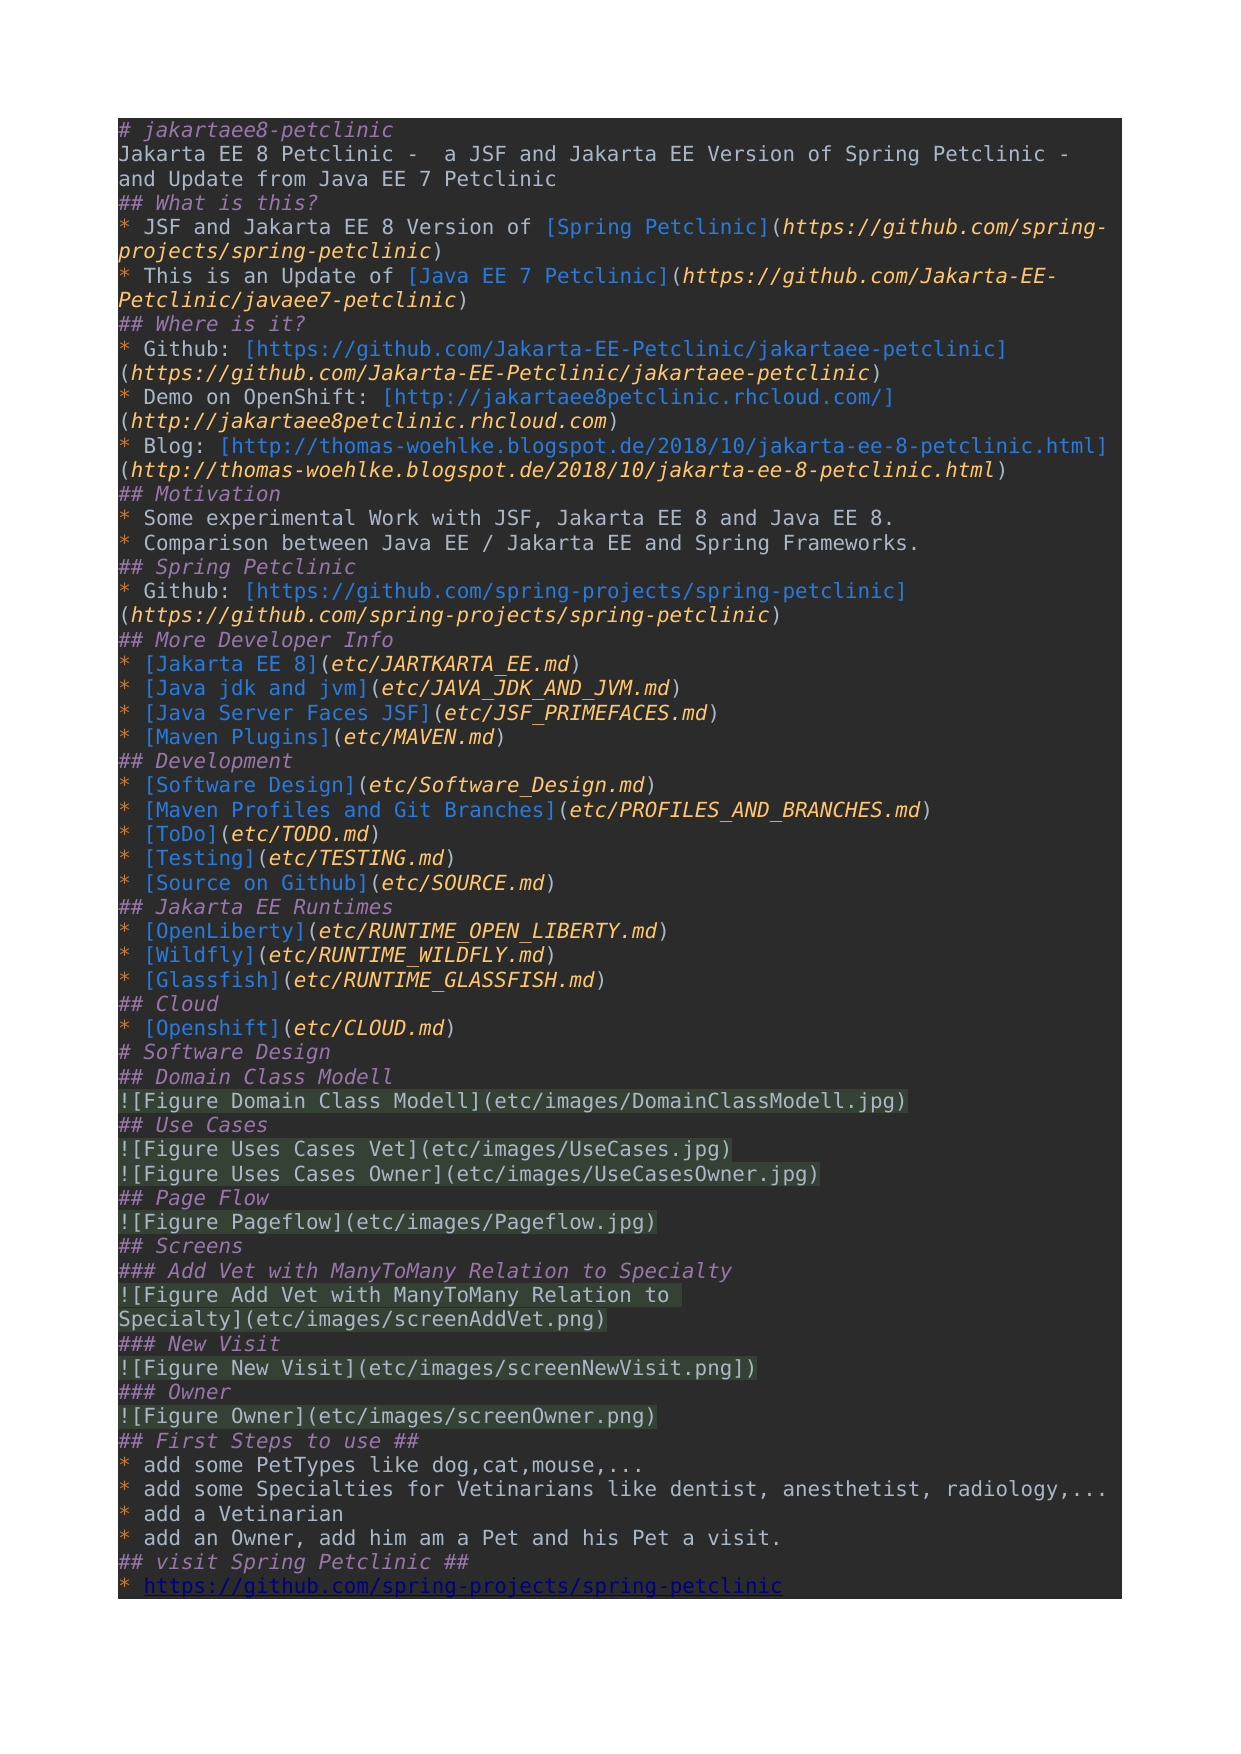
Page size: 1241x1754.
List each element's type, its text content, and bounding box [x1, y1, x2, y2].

text ![Figure Pageflow](etc/images/Pageflow.jpg) [118, 1210, 1122, 1234]
text * [ToDo](etc/TODO.md) [118, 822, 1122, 846]
text * JSF and Jakarta EE 8 Version of [Spring Petclinic](https://github.com/spring-projects/spring-petclinic) [118, 215, 1122, 264]
text * Demo on OpenShift: [http://jakartaee8petclinic.rhcloud.com/](http://jakartaee8petclinic.rhcloud.com) [118, 385, 1122, 434]
text ## Cloud [118, 992, 1122, 1016]
text ## Use Cases [118, 1113, 1122, 1137]
text ![Figure Add Vet with ManyToMany Relation to Specialty](etc/images/screenAddVet.png) [118, 1283, 1122, 1332]
text ![Figure New Visit](etc/images/screenNewVisit.png]) [118, 1356, 1122, 1380]
text * [Glassfish](etc/RUNTIME_GLASSFISH.md) [118, 968, 1122, 992]
text * [Source on Github](etc/SOURCE.md) [118, 871, 1122, 895]
text ## More Developer Info [118, 628, 1122, 652]
text ## Domain Class Modell [118, 1065, 1122, 1089]
text ## What is this? [118, 191, 1122, 215]
text ![Figure Uses Cases Owner](etc/images/UseCasesOwner.jpg) [118, 1162, 1122, 1186]
text ## Spring Petclinic [118, 555, 1122, 579]
text # Software Design [118, 1040, 1122, 1065]
text ![Figure Domain Class Modell](etc/images/DomainClassModell.jpg) [118, 1089, 1122, 1113]
text * This is an Update of [Java EE 7 Petclinic](https://github.com/Jakarta-EE-Petclinic/javaee7-petclinic) [118, 264, 1122, 312]
text * https://github.com/spring-projects/spring-petclinic [118, 1574, 1122, 1599]
text * add some PetTypes like dog,cat,mouse,... [118, 1453, 1122, 1477]
text * Some experimental Work with JSF, Jakarta EE 8 and Java EE 8. [118, 506, 1122, 531]
text * [Maven Profiles and Git Branches](etc/PROFILES_AND_BRANCHES.md) [118, 798, 1122, 822]
text ![Figure Owner](etc/images/screenOwner.png) [118, 1404, 1122, 1429]
text ## Development [118, 749, 1122, 773]
text * Github: [https://github.com/spring-projects/spring-petclinic](https://github.com/spring-projects/spring-petclinic) [118, 579, 1122, 628]
text * [Software Design](etc/Software_Design.md) [118, 773, 1122, 798]
text * add a Vetinarian [118, 1502, 1122, 1526]
text * Blog: [http://thomas-woehlke.blogspot.de/2018/10/jakarta-ee-8-petclinic.html](http://thomas-woehlke.blogspot.de/2018/10/jakarta-ee-8-petclinic.html) [118, 434, 1122, 482]
text ## Jakarta EE Runtimes [118, 895, 1122, 919]
text ![Figure Uses Cases Vet](etc/images/UseCases.jpg) [118, 1137, 1122, 1162]
text * add some Specialties for Vetinarians like dentist, anesthetist, radiology,... [118, 1477, 1122, 1502]
text * [Openshift](etc/CLOUD.md) [118, 1016, 1122, 1040]
text * [Testing](etc/TESTING.md) [118, 846, 1122, 871]
text * [Jakarta EE 8](etc/JARTKARTA_EE.md) [118, 652, 1122, 676]
text * add an Owner, add him am a Pet and his Pet a visit. [118, 1526, 1122, 1550]
text ## visit Spring Petclinic ## [118, 1550, 1122, 1574]
text ### New Visit [118, 1332, 1122, 1356]
text * Github: [https://github.com/Jakarta-EE-Petclinic/jakartaee-petclinic](https://github.com/Jakarta-EE-Petclinic/jakartaee-petclinic) [118, 337, 1122, 385]
text * [Java jdk and jvm](etc/JAVA_JDK_AND_JVM.md) [118, 676, 1122, 701]
text ## Motivation [118, 482, 1122, 506]
text ### Owner [118, 1380, 1122, 1404]
text * [Maven Plugins](etc/MAVEN.md) [118, 725, 1122, 749]
text # jakartaee8-petclinic [118, 118, 1122, 142]
text ## Screens [118, 1234, 1122, 1259]
text * [Java Server Faces JSF](etc/JSF_PRIMEFACES.md) [118, 701, 1122, 725]
text ## First Steps to use ## [118, 1429, 1122, 1453]
text ## Page Flow [118, 1186, 1122, 1210]
text ### Add Vet with ManyToMany Relation to Specialty [118, 1259, 1122, 1283]
text ## Where is it? [118, 312, 1122, 337]
text * Comparison between Java EE / Jakarta EE and Spring Frameworks. [118, 531, 1122, 555]
text * [OpenLiberty](etc/RUNTIME_OPEN_LIBERTY.md) [118, 919, 1122, 943]
text * [Wildfly](etc/RUNTIME_WILDFLY.md) [118, 943, 1122, 968]
text Jakarta EE 8 Petclinic - a JSF and Jakarta EE Version of Spring Petclinic - and Update from Java EE 7 Petclinic [118, 142, 1122, 191]
